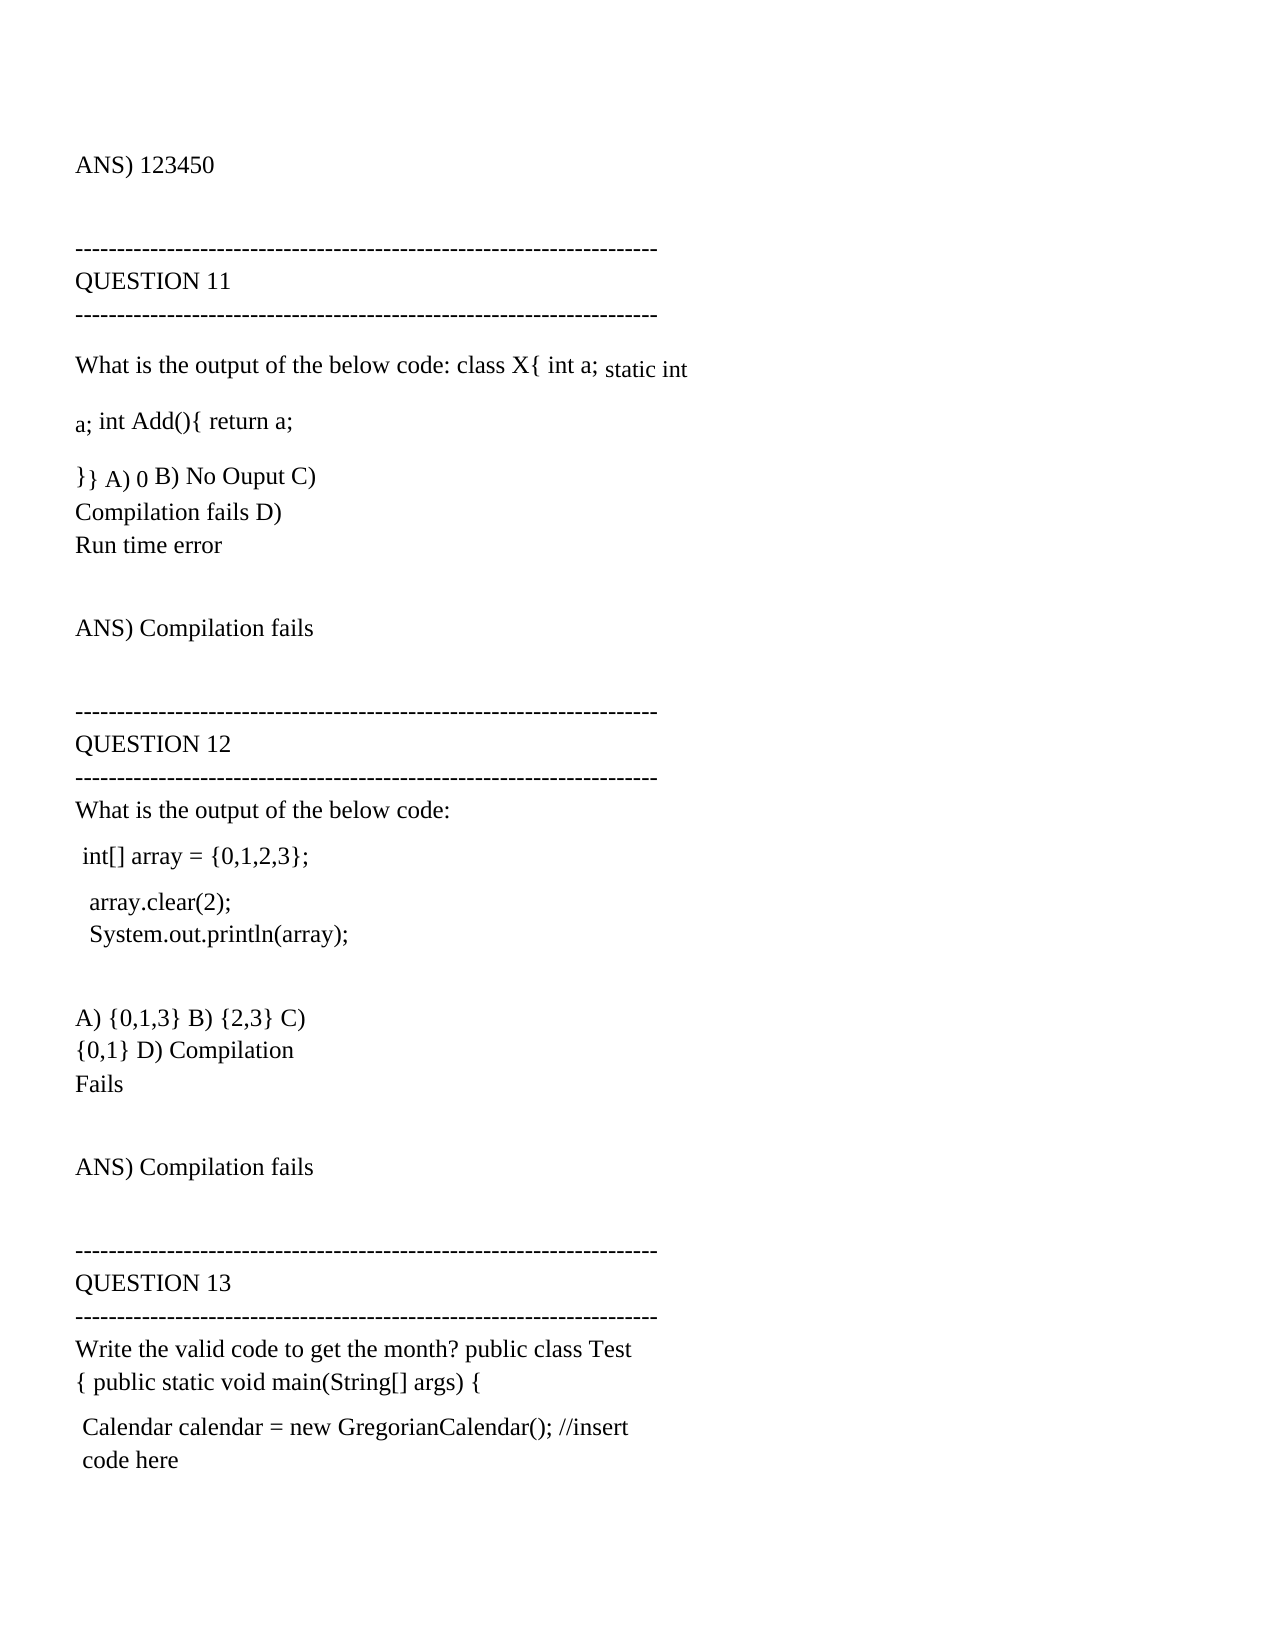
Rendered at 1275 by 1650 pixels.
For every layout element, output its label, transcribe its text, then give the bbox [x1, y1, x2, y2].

text ANS) Compilation fails [75, 613, 361, 642]
text ---------------------------------------------------------------------- QUESTION 12 ---------------------------------------------------------------------- What is the output of the below code: [75, 696, 693, 824]
text ---------------------------------------------------------------------- QUESTION 13 ---------------------------------------------------------------------- Write the valid code to get the month? public class Test { public static void main(String[] args) { [75, 1235, 693, 1396]
text ---------------------------------------------------------------------- QUESTION 11 ---------------------------------------------------------------------- What is the output of the below code: class X{ int a; static int a; int Add(){ return a; [75, 233, 693, 438]
text Calendar calendar = new GregorianCalendar(); //insert code here [82, 1412, 639, 1474]
text array.clear(2); System.out.println(array); [89, 887, 405, 948]
text }} A) 0 B) No Ouput C) Compilation fails D) Run time error [75, 445, 327, 559]
text int[] array = {0,1,2,3}; [82, 841, 351, 870]
text ANS) Compilation fails [75, 1152, 361, 1180]
text A) {0,1,3} B) {2,3} C) {0,1} D) Compilation Fails [75, 1003, 336, 1097]
text ANS) 123450 [75, 150, 261, 179]
